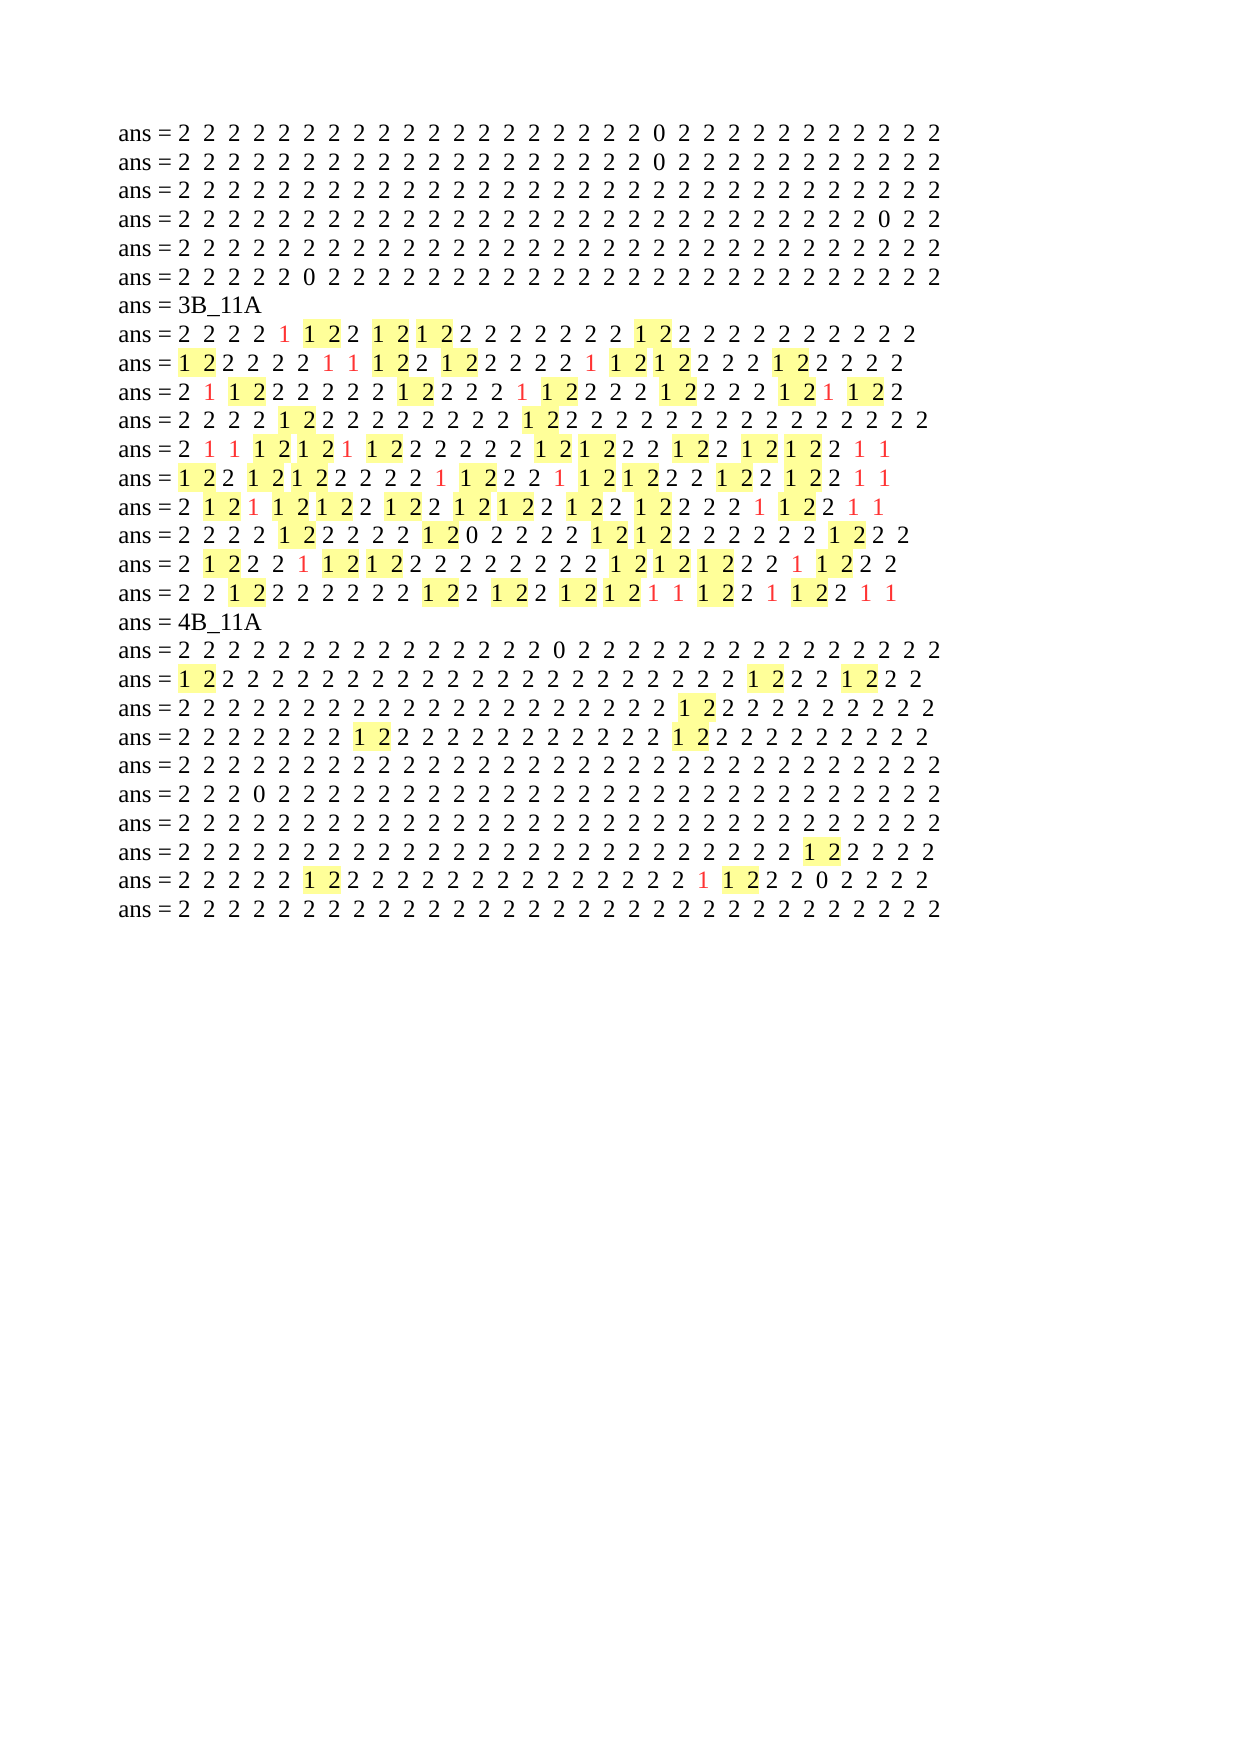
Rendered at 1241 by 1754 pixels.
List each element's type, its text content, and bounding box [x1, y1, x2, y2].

text ans = 2 1 1 1 2 1 2 1 1 2 2 2 2 2 2 1 2 1 2 2 2 1 2 2 1 2 1 2 2 1 1 [118, 434, 1122, 463]
text ans = 2 1 2 1 1 2 1 2 2 1 2 2 1 2 1 2 2 1 2 2 1 2 2 2 2 1 1 2 2 1 1 [118, 492, 1122, 521]
text ans = 2 2 1 2 2 2 2 2 2 2 1 2 2 1 2 2 1 2 1 2 1 1 1 2 2 1 1 2 2 1 1 [118, 578, 1122, 607]
text ans = 2 2 2 2 1 1 2 2 1 2 1 2 2 2 2 2 2 2 2 1 2 2 2 2 2 2 2 2 2 2 2 [118, 319, 1122, 348]
text ans = 2 2 2 2 2 2 2 2 2 2 2 2 2 2 2 2 2 2 2 2 2 2 2 2 2 2 2 2 2 2 2 [118, 808, 1122, 837]
text ans = 2 2 2 2 2 2 2 2 2 2 2 2 2 2 2 2 2 2 2 2 2 2 2 2 2 2 2 2 2 2 2 [118, 751, 1122, 779]
text ans = 2 2 2 2 2 2 2 2 2 2 2 2 2 2 2 2 2 2 2 2 2 2 2 2 2 2 2 2 2 2 2 [118, 176, 1122, 204]
text ans = 2 2 2 2 2 2 2 2 2 2 2 2 2 2 2 2 2 2 2 2 2 2 2 2 2 1 2 2 2 2 2 [118, 837, 1122, 866]
text ans = 2 1 2 2 2 1 1 2 1 2 2 2 2 2 2 2 2 2 1 2 1 2 1 2 2 2 1 1 2 2 2 [118, 549, 1122, 578]
text ans = 2 2 2 2 2 1 2 2 2 2 2 2 2 2 2 2 2 2 2 2 2 1 1 2 2 2 0 2 2 2 2 [118, 866, 1122, 894]
text ans = 2 2 2 2 1 2 2 2 2 2 2 2 2 2 1 2 2 2 2 2 2 2 2 2 2 2 2 2 2 2 2 [118, 406, 1122, 434]
text ans = 2 1 1 2 2 2 2 2 2 1 2 2 2 2 1 1 2 2 2 2 1 2 2 2 2 1 2 1 1 2 2 [118, 377, 1122, 406]
text ans = 3B_11A [118, 291, 1122, 319]
text ans = 2 2 2 2 2 2 2 2 2 2 2 2 2 2 2 2 2 2 2 2 2 2 2 2 2 2 2 2 2 2 2 [118, 894, 1122, 923]
text ans = 2 2 2 2 2 2 2 2 2 2 2 2 2 2 2 2 2 2 2 0 2 2 2 2 2 2 2 2 2 2 2 [118, 118, 1122, 147]
text ans = 2 2 2 2 2 2 2 2 2 2 2 2 2 2 2 0 2 2 2 2 2 2 2 2 2 2 2 2 2 2 2 [118, 636, 1122, 664]
text ans = 1 2 2 2 2 2 2 2 2 2 2 2 2 2 2 2 2 2 2 2 2 2 2 1 2 2 2 1 2 2 2 [118, 664, 1122, 693]
text ans = 2 2 2 2 2 2 2 2 2 2 2 2 2 2 2 2 2 2 2 2 1 2 2 2 2 2 2 2 2 2 2 [118, 693, 1122, 722]
text ans = 2 2 2 2 2 2 2 2 2 2 2 2 2 2 2 2 2 2 2 2 2 2 2 2 2 2 2 2 0 2 2 [118, 204, 1122, 233]
text ans = 1 2 2 1 2 1 2 2 2 2 2 1 1 2 2 2 1 1 2 1 2 2 2 1 2 2 1 2 2 1 1 [118, 463, 1122, 492]
text ans = 2 2 2 2 2 0 2 2 2 2 2 2 2 2 2 2 2 2 2 2 2 2 2 2 2 2 2 2 2 2 2 [118, 262, 1122, 291]
text ans = 2 2 2 2 1 2 2 2 2 2 1 2 0 2 2 2 2 1 2 1 2 2 2 2 2 2 2 1 2 2 2 [118, 521, 1122, 549]
text ans = 2 2 2 2 2 2 2 2 2 2 2 2 2 2 2 2 2 2 2 2 2 2 2 2 2 2 2 2 2 2 2 [118, 233, 1122, 262]
text ans = 2 2 2 0 2 2 2 2 2 2 2 2 2 2 2 2 2 2 2 2 2 2 2 2 2 2 2 2 2 2 2 [118, 779, 1122, 808]
text ans = 4B_11A [118, 607, 1122, 636]
text ans = 2 2 2 2 2 2 2 1 2 2 2 2 2 2 2 2 2 2 2 2 1 2 2 2 2 2 2 2 2 2 2 [118, 722, 1122, 751]
text ans = 1 2 2 2 2 2 1 1 1 2 2 1 2 2 2 2 2 1 1 2 1 2 2 2 2 1 2 2 2 2 2 [118, 348, 1122, 377]
text ans = 2 2 2 2 2 2 2 2 2 2 2 2 2 2 2 2 2 2 2 0 2 2 2 2 2 2 2 2 2 2 2 [118, 147, 1122, 176]
